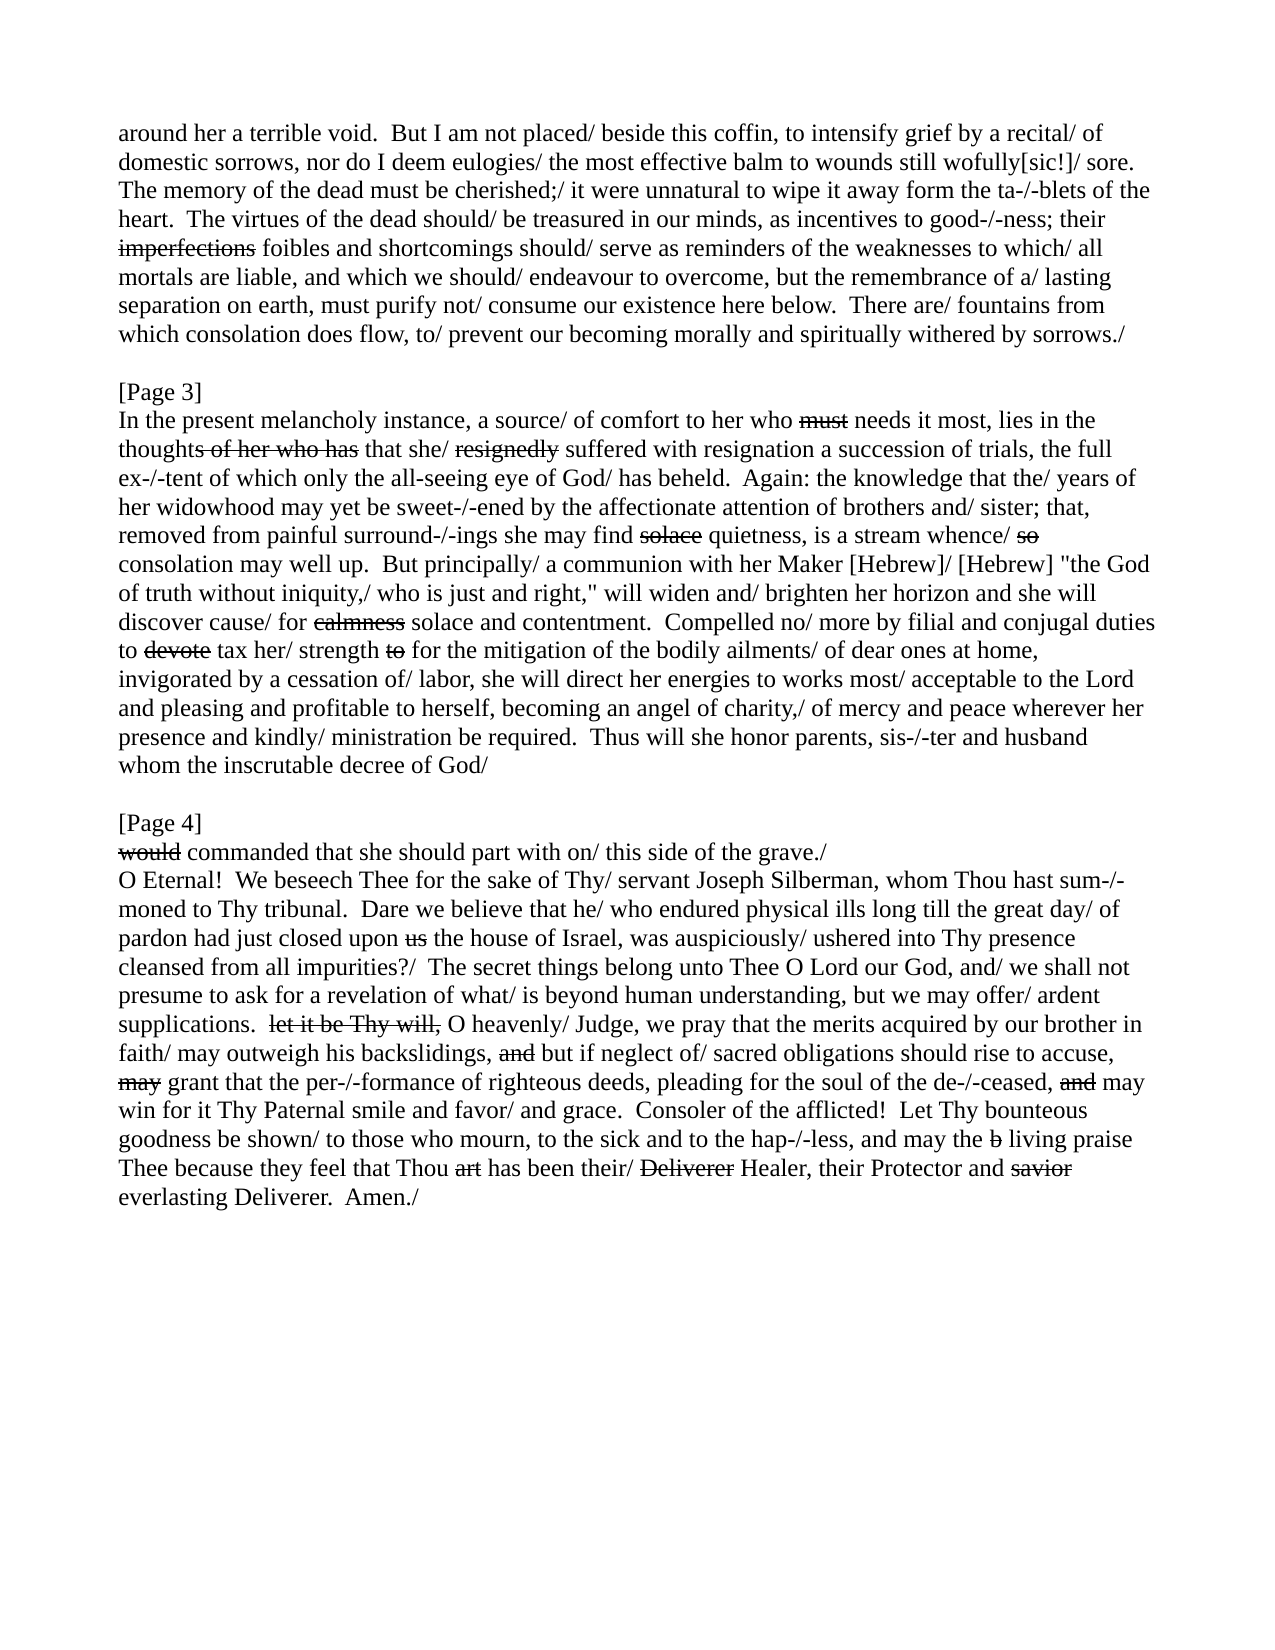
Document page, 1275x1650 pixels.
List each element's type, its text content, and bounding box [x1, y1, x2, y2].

text [Page 3] [118, 377, 1157, 406]
text would commanded that she should part with on/ this side of the grave./ [118, 837, 1157, 866]
text O Eternal! We beseech Thee for the sake of Thy/ servant Joseph Silberman, whom Thou hast sum-/-moned to Thy tribunal. Dare we believe that he/ who endured physical ills long till the great day/ of pardon had just closed upon us the house of Israel, was auspiciously/ ushered into Thy presence cleansed from all impurities?/ The secret things belong unto Thee O Lord our God, and/ we shall not presume to ask for a revelation of what/ is beyond human understanding, but we may offer/ ardent supplications. let it be Thy will, O heavenly/ Judge, we pray that the merits acquired by our brother in faith/ may outweigh his backslidings, and but if neglect of/ sacred obligations should rise to accuse, may grant that the per-/-formance of righteous deeds, pleading for the soul of the de-/-ceased, and may win for it Thy Paternal smile and favor/ and grace. Consoler of the afflicted! Let Thy bounteous goodness be shown/ to those who mourn, to the sick and to the hap-/-less, and may the b living praise Thee because they feel that Thou art has been their/ Deliverer Healer, their Protector and savior everlasting Deliverer. Amen./ [118, 866, 1157, 1211]
text In the present melancholy instance, a source/ of comfort to her who must needs it most, lies in the thoughts of her who has that she/ resignedly suffered with resignation a succession of trials, the full ex-/-tent of which only the all-seeing eye of God/ has beheld. Again: the knowledge that the/ years of her widowhood may yet be sweet-/-ened by the affectionate attention of brothers and/ sister; that, removed from painful surround-/-ings she may find solace quietness, is a stream whence/ so consolation may well up. But principally/ a communion with her Maker [Hebrew]/ [Hebrew] "the God of truth without iniquity,/ who is just and right," will widen and/ brighten her horizon and she will discover cause/ for calmness solace and contentment. Compelled no/ more by filial and conjugal duties to devote tax her/ strength to for the mitigation of the bodily ailments/ of dear ones at home, invigorated by a cessation of/ labor, she will direct her energies to works most/ acceptable to the Lord and pleasing and profitable to herself, becoming an angel of charity,/ of mercy and peace wherever her presence and kindly/ ministration be required. Thus will she honor parents, sis-/-ter and husband whom the inscrutable decree of God/ [118, 406, 1157, 779]
text around her a terrible void. But I am not placed/ beside this coffin, to intensify grief by a recital/ of domestic sorrows, nor do I deem eulogies/ the most effective balm to wounds still wofully[sic!]/ sore. The memory of the dead must be cherished;/ it were unnatural to wipe it away form the ta-/-blets of the heart. The virtues of the dead should/ be treasured in our minds, as incentives to good-/-ness; their imperfections foibles and shortcomings should/ serve as reminders of the weaknesses to which/ all mortals are liable, and which we should/ endeavour to overcome, but the remembrance of a/ lasting separation on earth, must purify not/ consume our existence here below. There are/ fountains from which consolation does flow, to/ prevent our becoming morally and spiritually withered by sorrows./ [118, 118, 1157, 348]
text [Page 4] [118, 808, 1157, 837]
